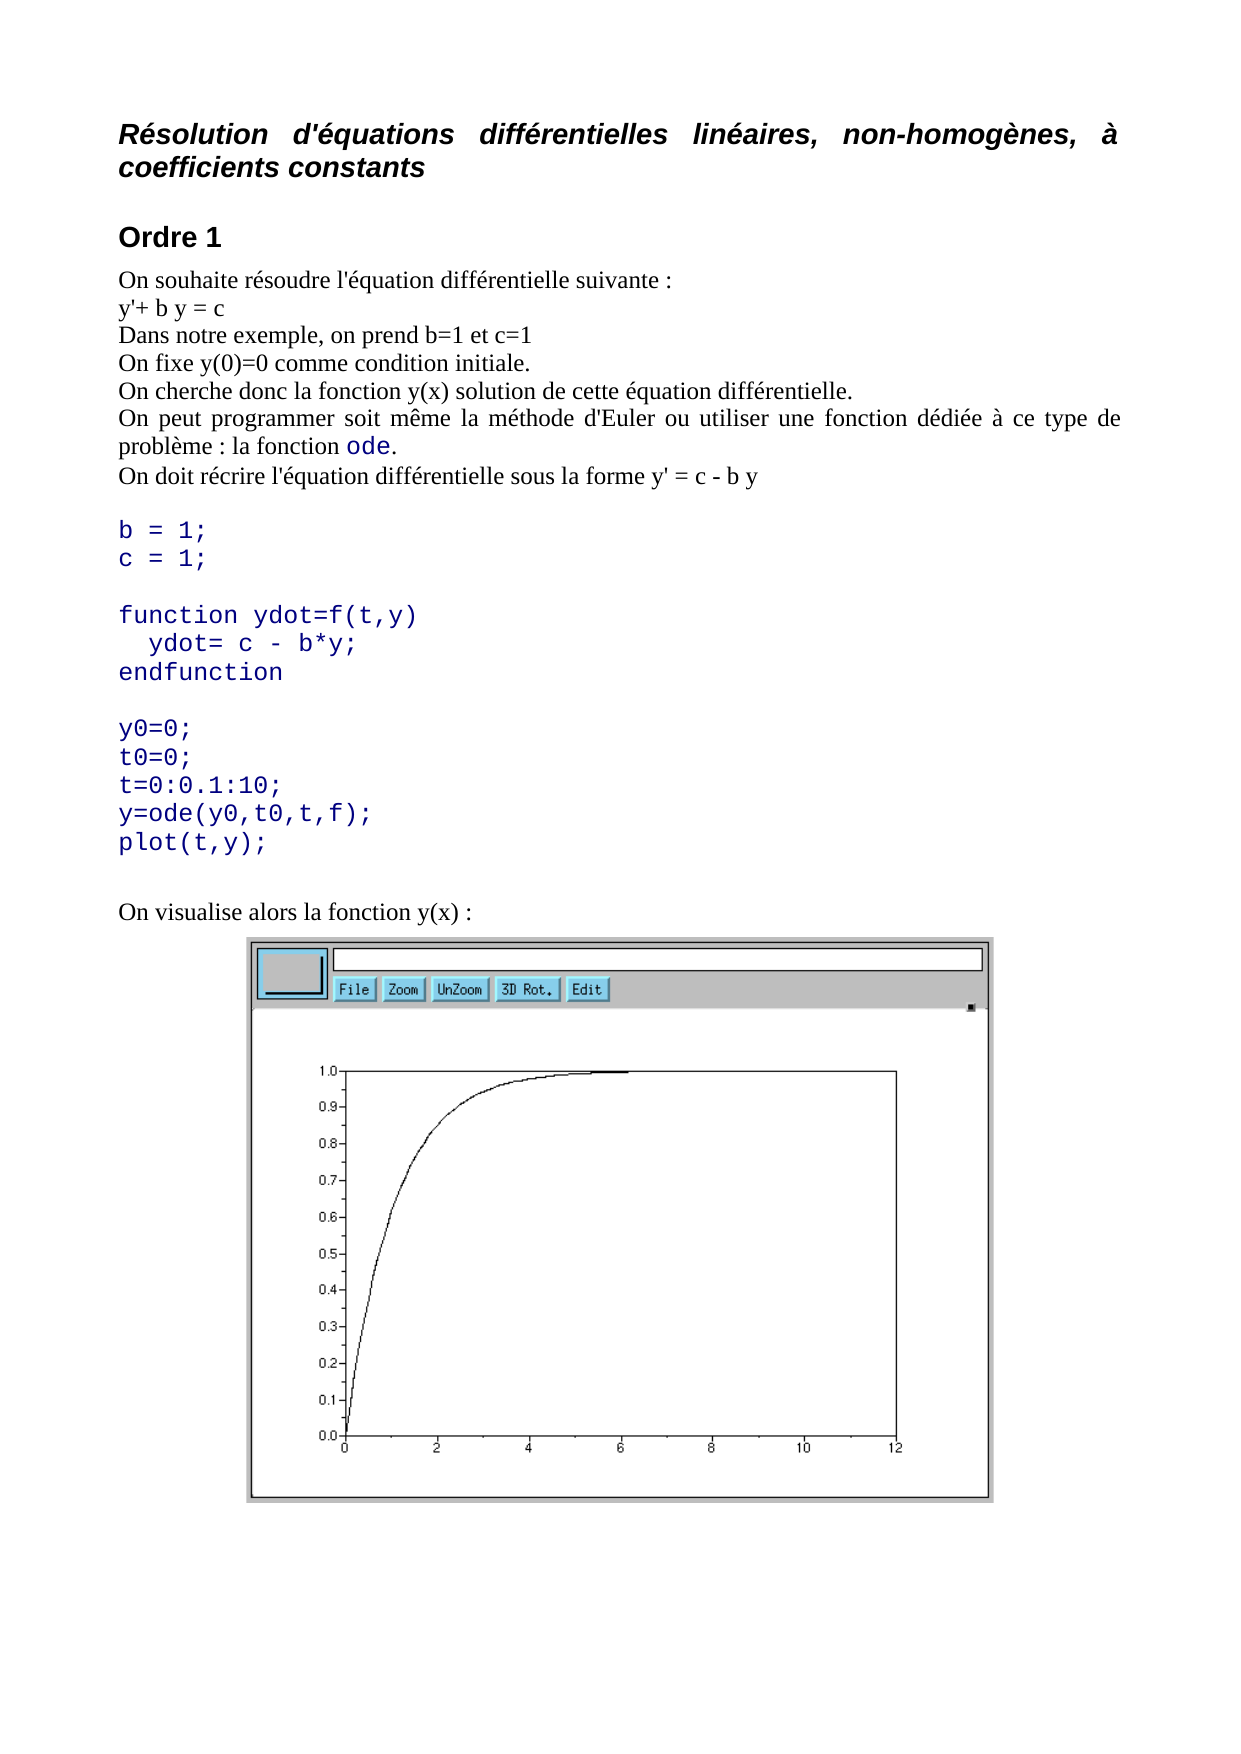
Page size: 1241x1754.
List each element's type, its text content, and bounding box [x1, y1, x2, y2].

text y'+ b y = c [118, 294, 1122, 321]
text y0=0; [118, 716, 1122, 744]
text y=ode(y0,t0,t,f); [118, 801, 1122, 829]
subtitle Résolution d'équations différentielles linéaires, non-homogènes, à coefficients constants [118, 118, 1122, 183]
text t=0:0.1:10; [118, 772, 1122, 801]
text plot(t,y); [118, 829, 1122, 857]
text t0=0; [118, 744, 1122, 772]
text On peut programmer soit même la méthode d'Euler ou utiliser une fonction dédiée à ce type de problème : la fonction ode. [118, 404, 1122, 462]
text Dans notre exemple, on prend b=1 et c=1 [118, 321, 1122, 349]
text On souhaite résoudre l'équation différentielle suivante : [118, 266, 1122, 294]
text endfunction [118, 659, 1122, 687]
text On fixe y(0)=0 comme condition initiale. [118, 349, 1122, 377]
picture [246, 937, 994, 1503]
text function ydot=f(t,y) [118, 602, 1122, 631]
text ydot= c - b*y; [118, 631, 1122, 659]
text On doit récrire l'équation différentielle sous la forme y' = c - b y [118, 462, 1122, 490]
subtitle Ordre 1 [118, 221, 1122, 253]
text b = 1; [118, 517, 1122, 546]
text On visualise alors la fonction y(x) : [118, 898, 1122, 925]
text c = 1; [118, 546, 1122, 574]
text On cherche donc la fonction y(x) solution de cette équation différentielle. [118, 377, 1122, 404]
